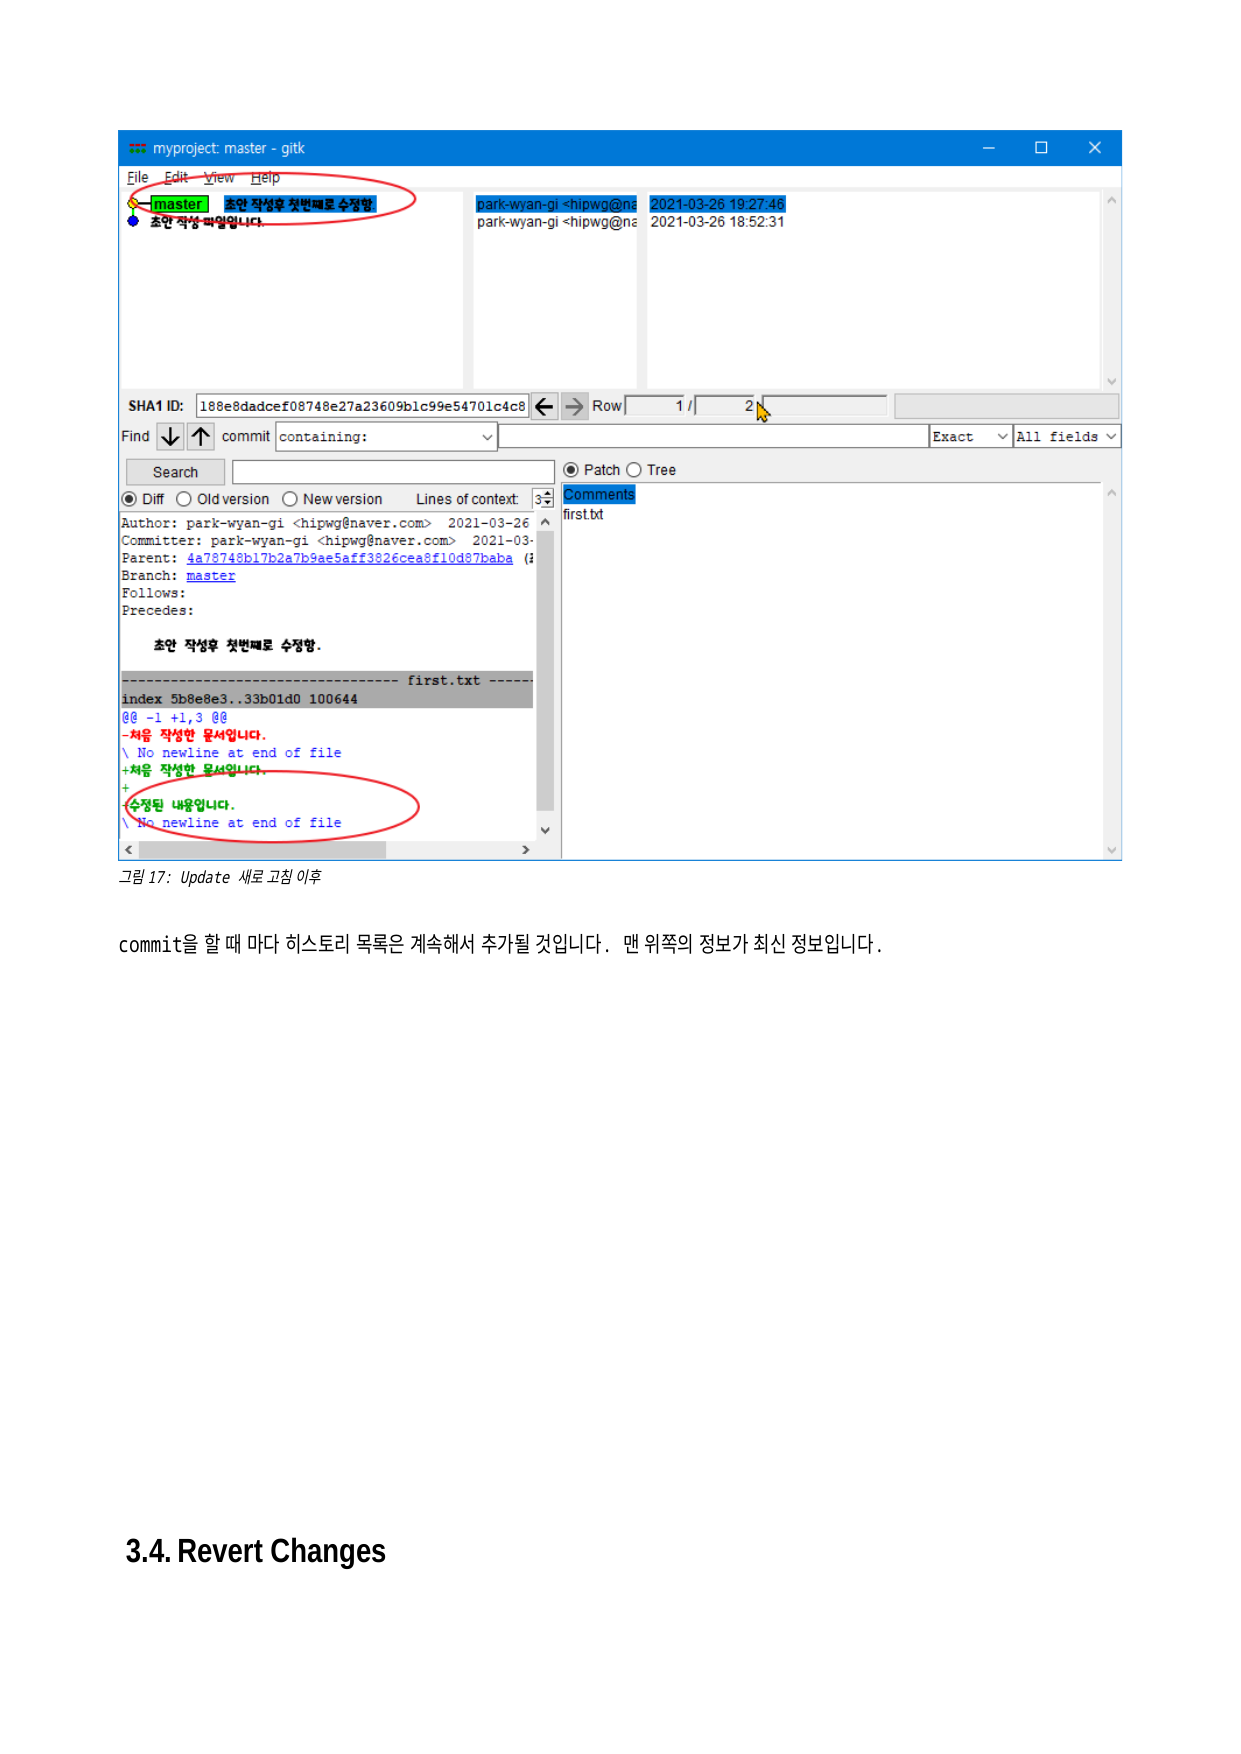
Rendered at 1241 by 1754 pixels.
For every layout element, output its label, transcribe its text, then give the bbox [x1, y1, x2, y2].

subtitle Revert Changes [118, 1531, 1122, 1570]
text 그림 16: Update 새로 고침 이후 [118, 861, 1122, 889]
picture [118, 130, 1123, 861]
text commit을 할 때 마다 히스토리 목록은 계속해서 추가될 것입니다. 맨 위쪽의 정보가 최신 정보입니다. [118, 927, 1122, 959]
